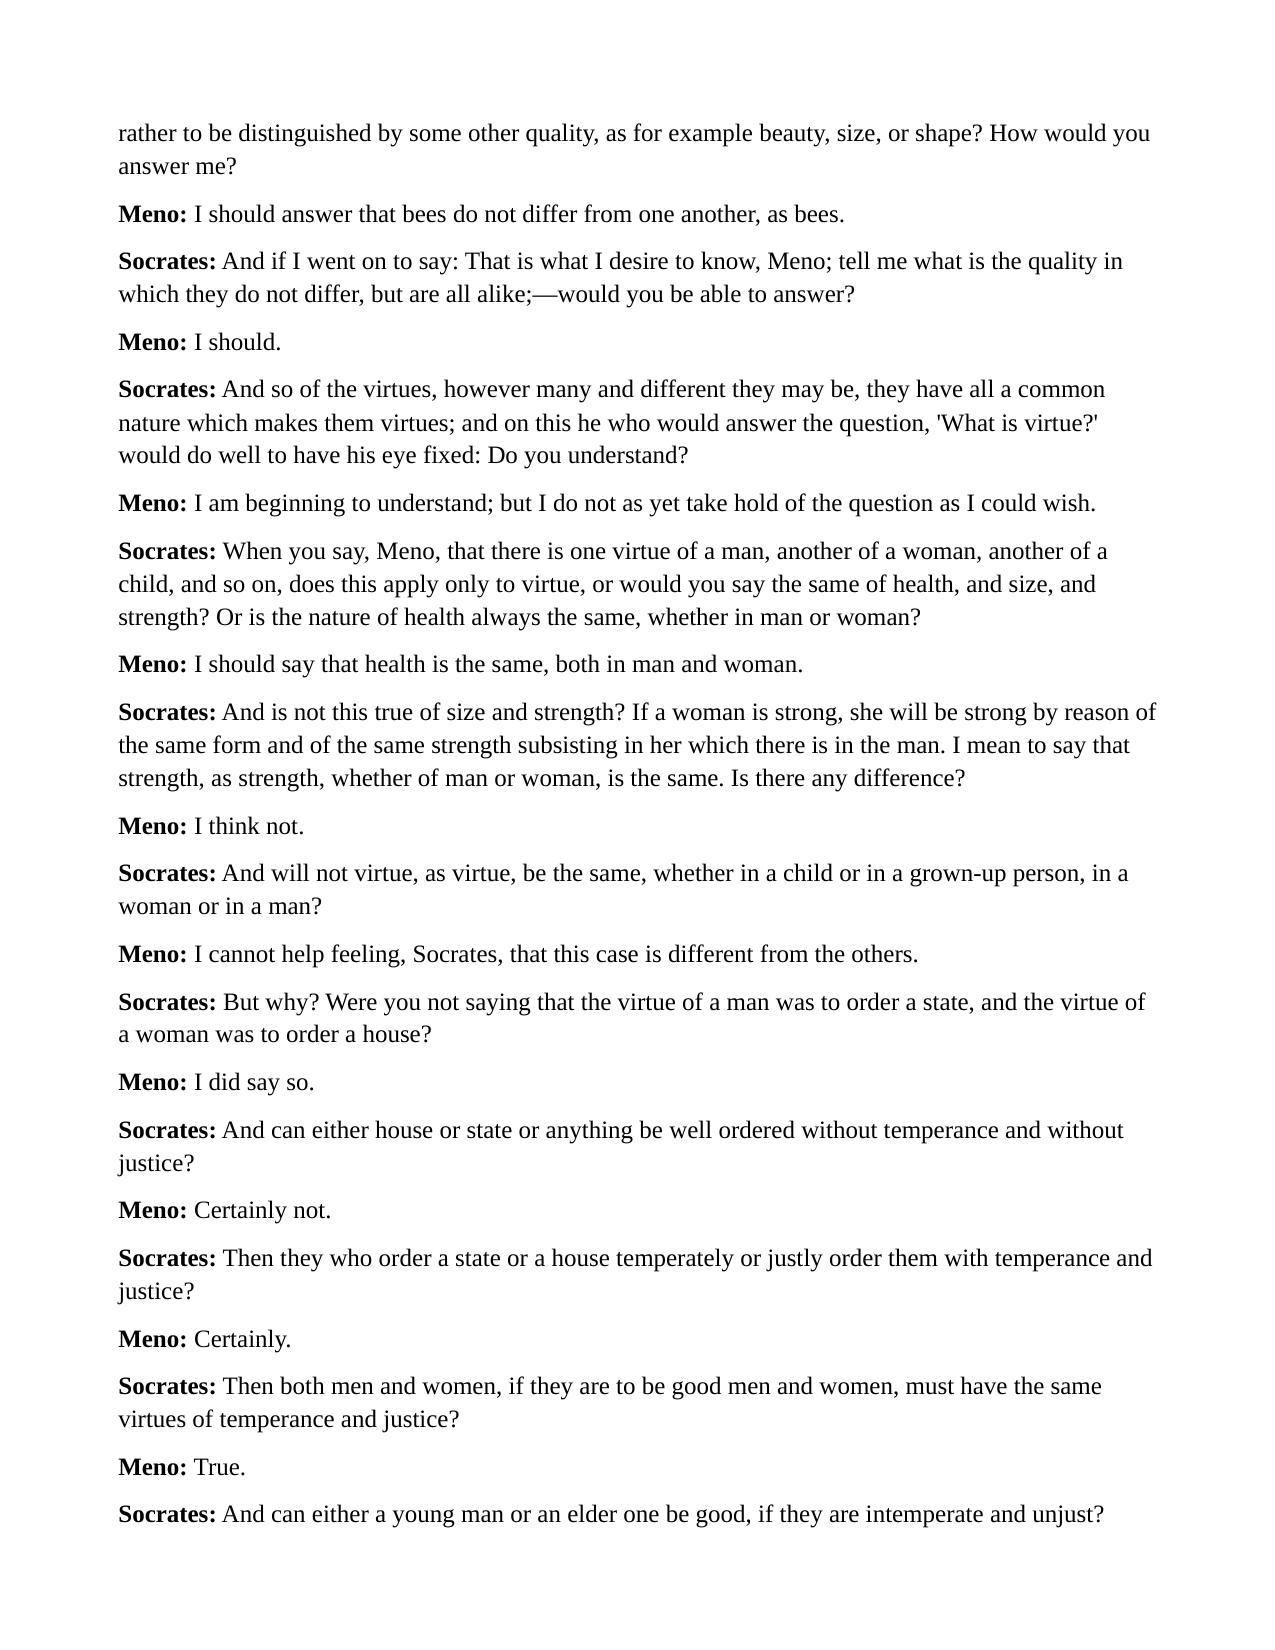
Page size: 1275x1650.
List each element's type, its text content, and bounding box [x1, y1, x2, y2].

text Socrates: Then both men and women, if they are to be good men and women, must have the same virtues of temperance and justice? [118, 1371, 1157, 1433]
text Meno: I should say that health is the same, both in man and woman. [118, 649, 1157, 678]
text Socrates: And can either house or state or anything be well ordered without temperance and without justice? [118, 1115, 1157, 1177]
text Socrates: But why? Were you not saying that the virtue of a man was to order a state, and the virtue of a woman was to order a house? [118, 987, 1157, 1048]
text Socrates: And is not this true of size and strength? If a woman is strong, she will be strong by reason of the same form and of the same strength subsisting in her which there is in the man. I mean to say that strength, as strength, whether of man or woman, is the same. Is there any difference? [118, 697, 1157, 792]
text Socrates: And if I went on to say: That is what I desire to know, Meno; tell me what is the quality in which they do not differ, but are all alike;—would you be able to answer? [118, 246, 1157, 308]
text Meno: I should answer that bees do not differ from one another, as bees. [118, 199, 1157, 227]
text Socrates: And so of the virtues, however many and different they may be, they have all a common nature which makes them virtues; and on this he who would answer the question, 'What is virtue?' would do well to have his eye fixed: Do you understand? [118, 374, 1157, 469]
text Meno: I think not. [118, 811, 1157, 839]
text rather to be distinguished by some other quality, as for example beauty, size, or shape? How would you answer me? [118, 118, 1157, 180]
text Meno: Certainly not. [118, 1195, 1157, 1224]
text Socrates: And can either a young man or an elder one be good, if they are intemperate and unjust? [118, 1499, 1157, 1528]
text Socrates: When you say, Meno, that there is one virtue of a man, another of a woman, another of a child, and so on, does this apply only to virtue, or would you say the same of health, and size, and strength? Or is the nature of health always the same, whether in man or woman? [118, 536, 1157, 631]
text Socrates: Then they who order a state or a house temperately or justly order them with temperance and justice? [118, 1243, 1157, 1305]
text Meno: True. [118, 1452, 1157, 1481]
text Socrates: And will not virtue, as virtue, be the same, whether in a child or in a grown-up person, in a woman or in a man? [118, 858, 1157, 920]
text Meno: Certainly. [118, 1324, 1157, 1352]
text Meno: I did say so. [118, 1067, 1157, 1096]
text Meno: I am beginning to understand; but I do not as yet take hold of the question as I could wish. [118, 488, 1157, 517]
text Meno: I cannot help feeling, Socrates, that this case is different from the others. [118, 939, 1157, 968]
text Meno: I should. [118, 327, 1157, 356]
